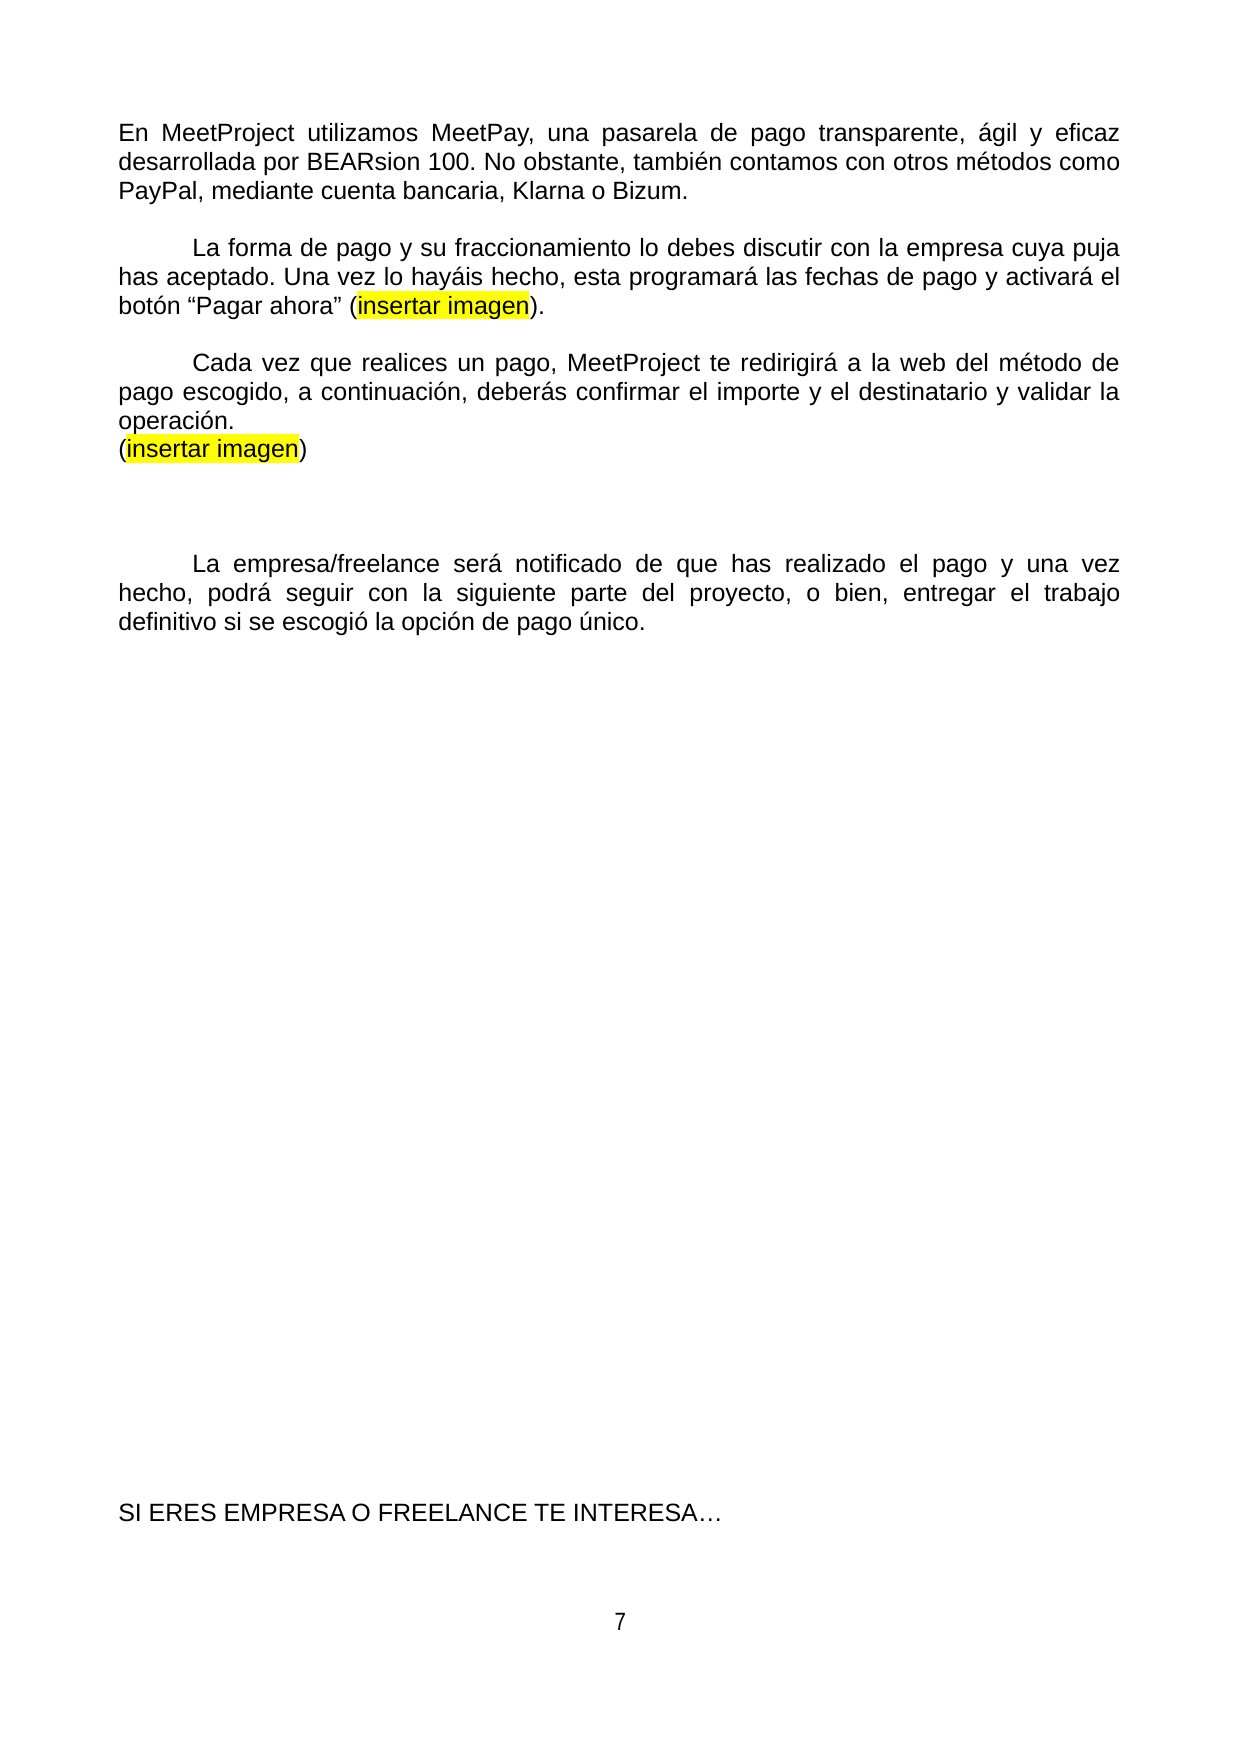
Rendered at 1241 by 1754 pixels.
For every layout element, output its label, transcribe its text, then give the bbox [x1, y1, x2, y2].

text La forma de pago y su fraccionamiento lo debes discutir con la empresa cuya puja has aceptado. Una vez lo hayáis hecho, esta programará las fechas de pago y activará el botón “Pagar ahora” (insertar imagen). [118, 233, 1122, 319]
text SI ERES EMPRESA O FREELANCE TE INTERESA… [118, 1498, 1122, 1527]
text En MeetProject utilizamos MeetPay, una pasarela de pago transparente, ágil y eficaz desarrollada por BEARsion 100. No obstante, también contamos con otros métodos como PayPal, mediante cuenta bancaria, Klarna o Bizum. [118, 118, 1122, 204]
text (insertar imagen) [118, 434, 1122, 463]
text Cada vez que realices un pago, MeetProject te redirigirá a la web del método de pago escogido, a continuación, deberás confirmar el importe y el destinatario y validar la operación. [118, 348, 1122, 434]
text La empresa/freelance será notificado de que has realizado el pago y una vez hecho, podrá seguir con la siguiente parte del proyecto, o bien, entregar el trabajo definitivo si se escogió la opción de pago único. [118, 549, 1122, 636]
